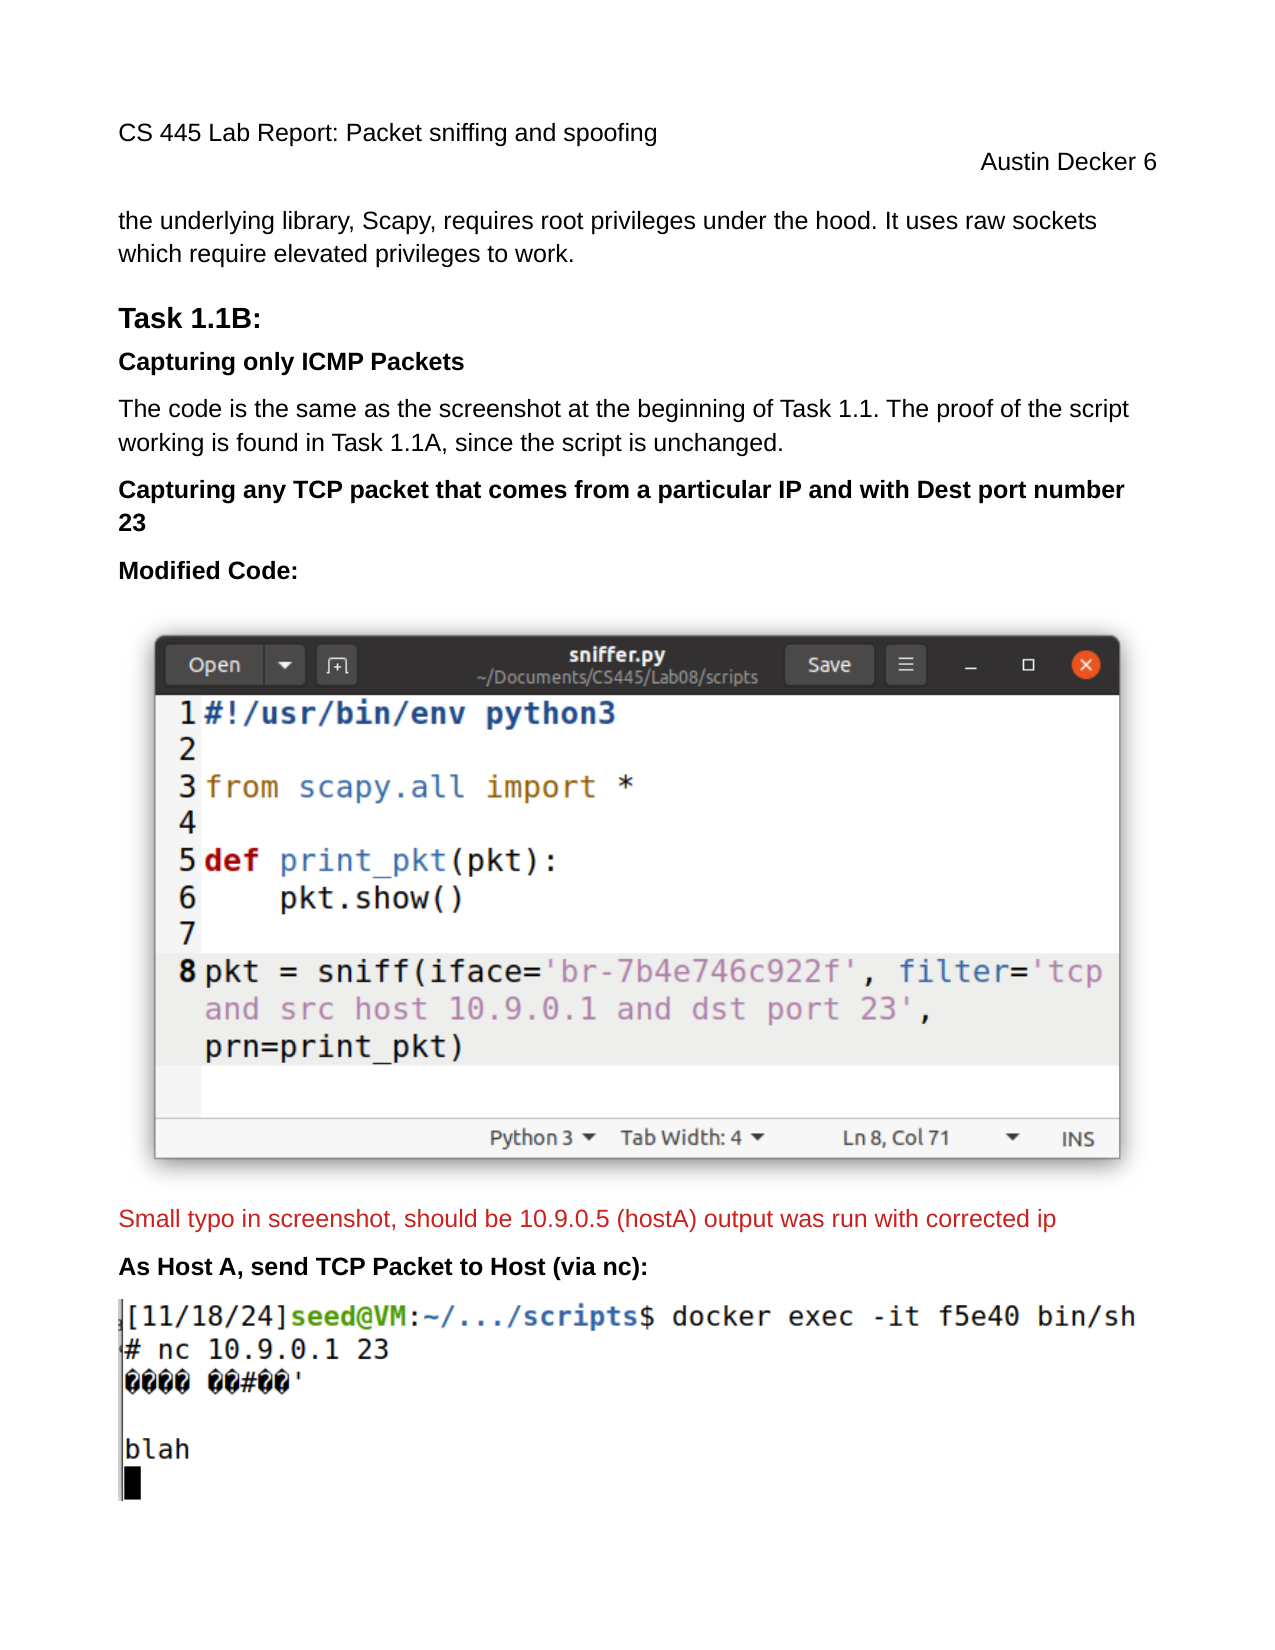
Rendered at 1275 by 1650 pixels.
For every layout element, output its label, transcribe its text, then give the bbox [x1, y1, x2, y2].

picture [118, 603, 1157, 1200]
text Capturing any TCP packet that comes from a particular IP and with Dest port number 23 [118, 475, 1157, 537]
text Capturing only ICMP Packets [118, 347, 1157, 376]
subtitle Task 1.1B: [118, 301, 1157, 334]
picture [118, 1299, 1157, 1501]
text Modified Code: [118, 556, 1157, 584]
text As Host A, send TCP Packet to Host (via nc): [118, 1252, 1157, 1280]
text the underlying library, Scapy, requires root privileges under the hood. It uses raw sockets which require elevated privileges to work. [118, 206, 1157, 267]
text The code is the same as the screenshot at the beginning of Task 1.1. The proof of the script working is found in Task 1.1A, since the script is unchanged. [118, 394, 1157, 456]
text Small typo in screenshot, should be 10.9.0.5 (hostA) output was run with corrected ip [118, 1200, 1157, 1233]
